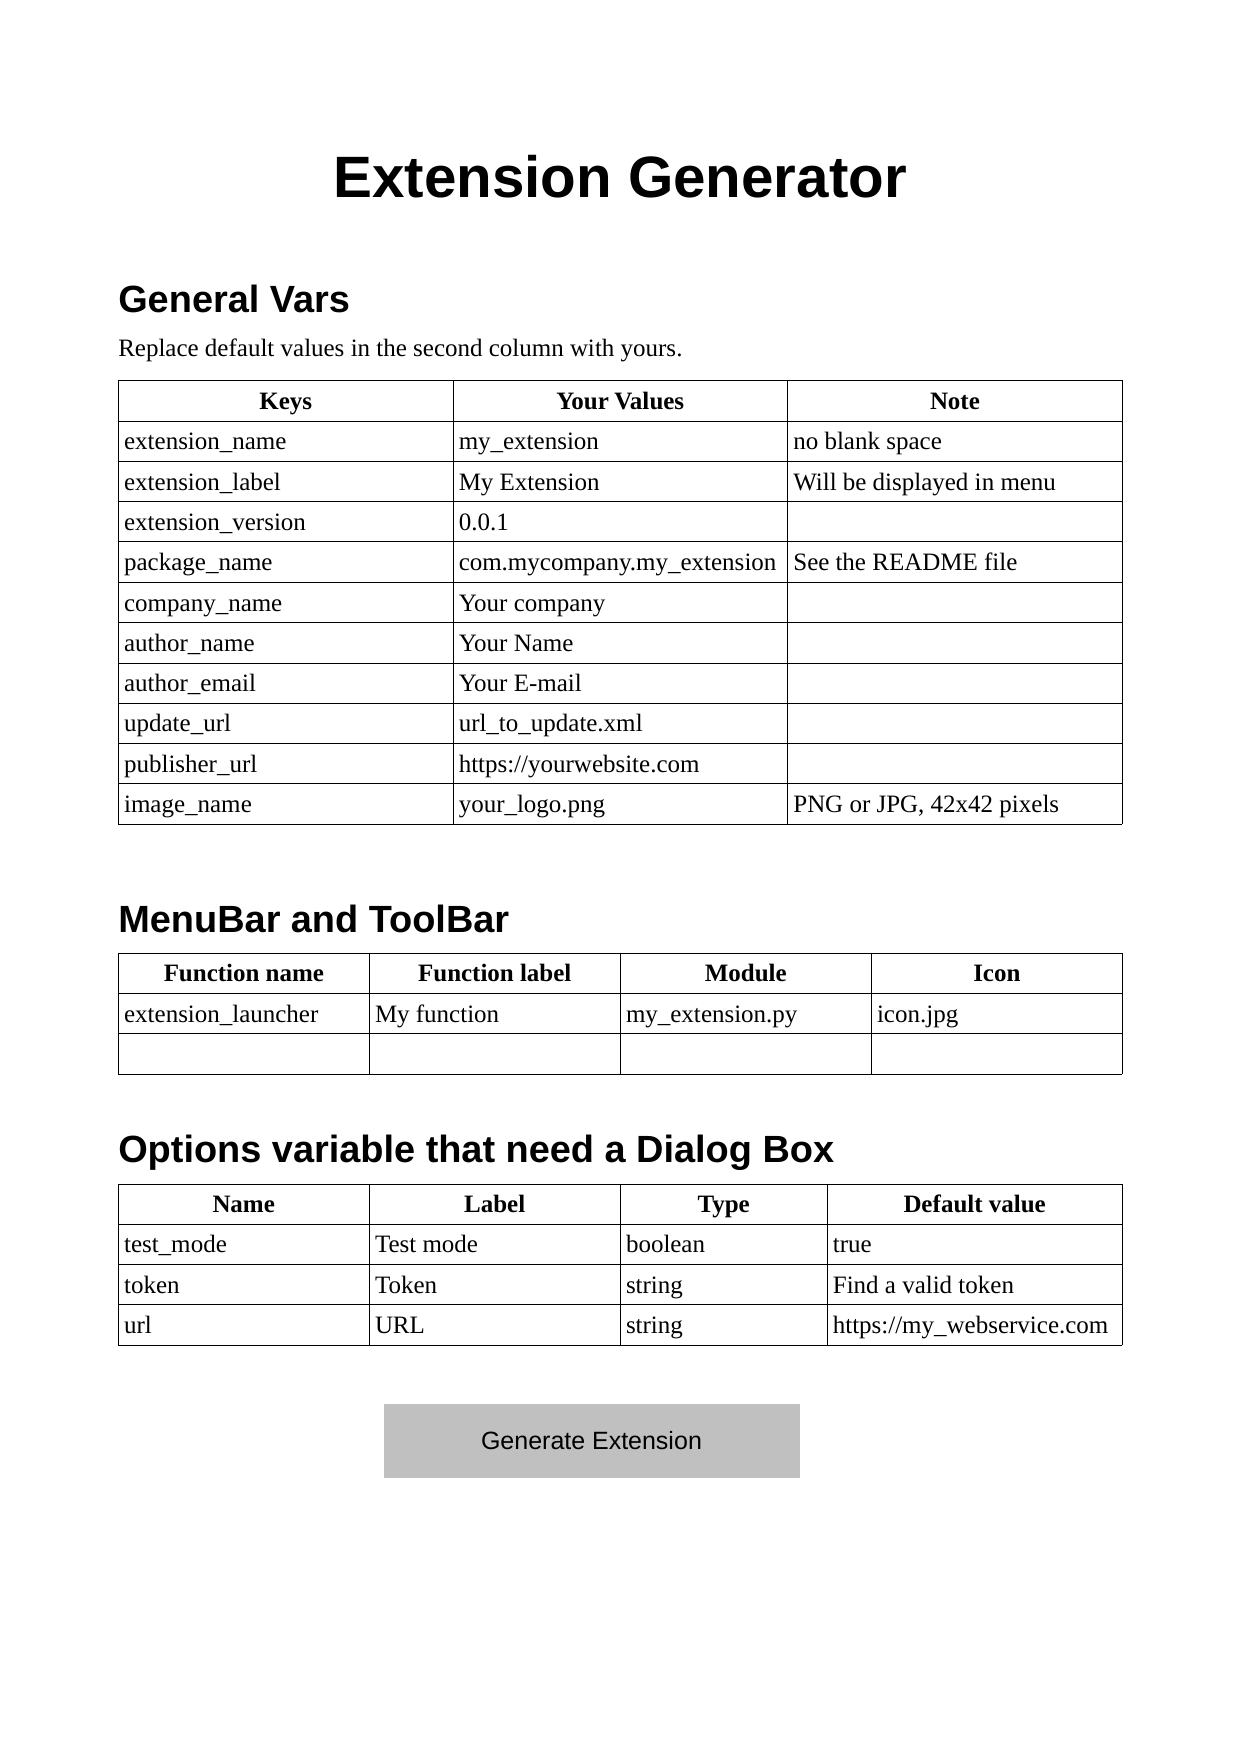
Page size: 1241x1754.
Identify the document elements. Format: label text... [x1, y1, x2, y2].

table_cell [788, 704, 1122, 743]
text Replace default values in the second column with yours. [118, 333, 1122, 361]
subtitle General Vars [118, 276, 1122, 320]
table_cell https://yourwebsite.com [454, 744, 787, 783]
table_cell [872, 1034, 1122, 1073]
table_cell URL [370, 1305, 620, 1345]
table_header Note [788, 381, 1122, 421]
table_cell string [621, 1305, 827, 1345]
table_cell [788, 583, 1122, 622]
table_cell extension_version [119, 502, 453, 541]
table_cell Your Name [454, 623, 787, 662]
table_cell boolean [621, 1225, 827, 1264]
table_cell token [119, 1265, 369, 1304]
table_header Label [370, 1185, 620, 1224]
table_header Type [621, 1185, 827, 1224]
title Extension Generator [118, 143, 1122, 210]
table_cell https://my_webservice.com [828, 1305, 1122, 1345]
table_cell [119, 1034, 369, 1073]
table_cell See the README file [788, 542, 1122, 582]
table_cell extension_launcher [119, 994, 369, 1033]
table_cell [788, 623, 1122, 662]
table_cell icon.jpg [872, 994, 1122, 1033]
table_cell Token [370, 1265, 620, 1304]
table_cell author_email [119, 664, 453, 703]
table_cell no blank space [788, 422, 1122, 461]
table_cell Your company [454, 583, 787, 622]
table_cell Test mode [370, 1225, 620, 1264]
table_cell update_url [119, 704, 453, 743]
table_cell your_logo.png [454, 784, 787, 824]
table_cell url [119, 1305, 369, 1345]
table_header Name [119, 1185, 369, 1224]
subtitle Options variable that need a Dialog Box [118, 1127, 1122, 1171]
table_cell string [621, 1265, 827, 1304]
table_cell author_name [119, 623, 453, 662]
table_cell [788, 664, 1122, 703]
table_cell true [828, 1225, 1122, 1264]
table_cell extension_name [119, 422, 453, 461]
table_cell PNG or JPG, 42x42 pixels [788, 784, 1122, 824]
table_cell package_name [119, 542, 453, 582]
table_cell [370, 1034, 620, 1073]
table_cell [621, 1034, 871, 1073]
table_header Function label [370, 954, 620, 993]
table_cell 0.0.1 [454, 502, 787, 541]
table_header Your Values [454, 381, 787, 421]
table_cell my_extension [454, 422, 787, 461]
subtitle MenuBar and ToolBar [118, 896, 1122, 940]
table_cell Find a valid token [828, 1265, 1122, 1304]
table_header Icon [872, 954, 1122, 993]
table_cell [788, 744, 1122, 783]
table_header Default value [828, 1185, 1122, 1224]
table_cell image_name [119, 784, 453, 824]
table_header Keys [119, 381, 453, 421]
table_header Function name [119, 954, 369, 993]
table_cell extension_label [119, 462, 453, 501]
table_cell publisher_url [119, 744, 453, 783]
table_cell url_to_update.xml [454, 704, 787, 743]
table_cell my_extension.py [621, 994, 871, 1033]
table_cell test_mode [119, 1225, 369, 1264]
table_cell My function [370, 994, 620, 1033]
table_cell Will be displayed in menu [788, 462, 1122, 501]
table_cell Your E-mail [454, 664, 787, 703]
table_cell com.mycompany.my_extension [454, 542, 787, 582]
table_cell company_name [119, 583, 453, 622]
table_cell My Extension [454, 462, 787, 501]
table_cell [788, 502, 1122, 541]
table_header Module [621, 954, 871, 993]
